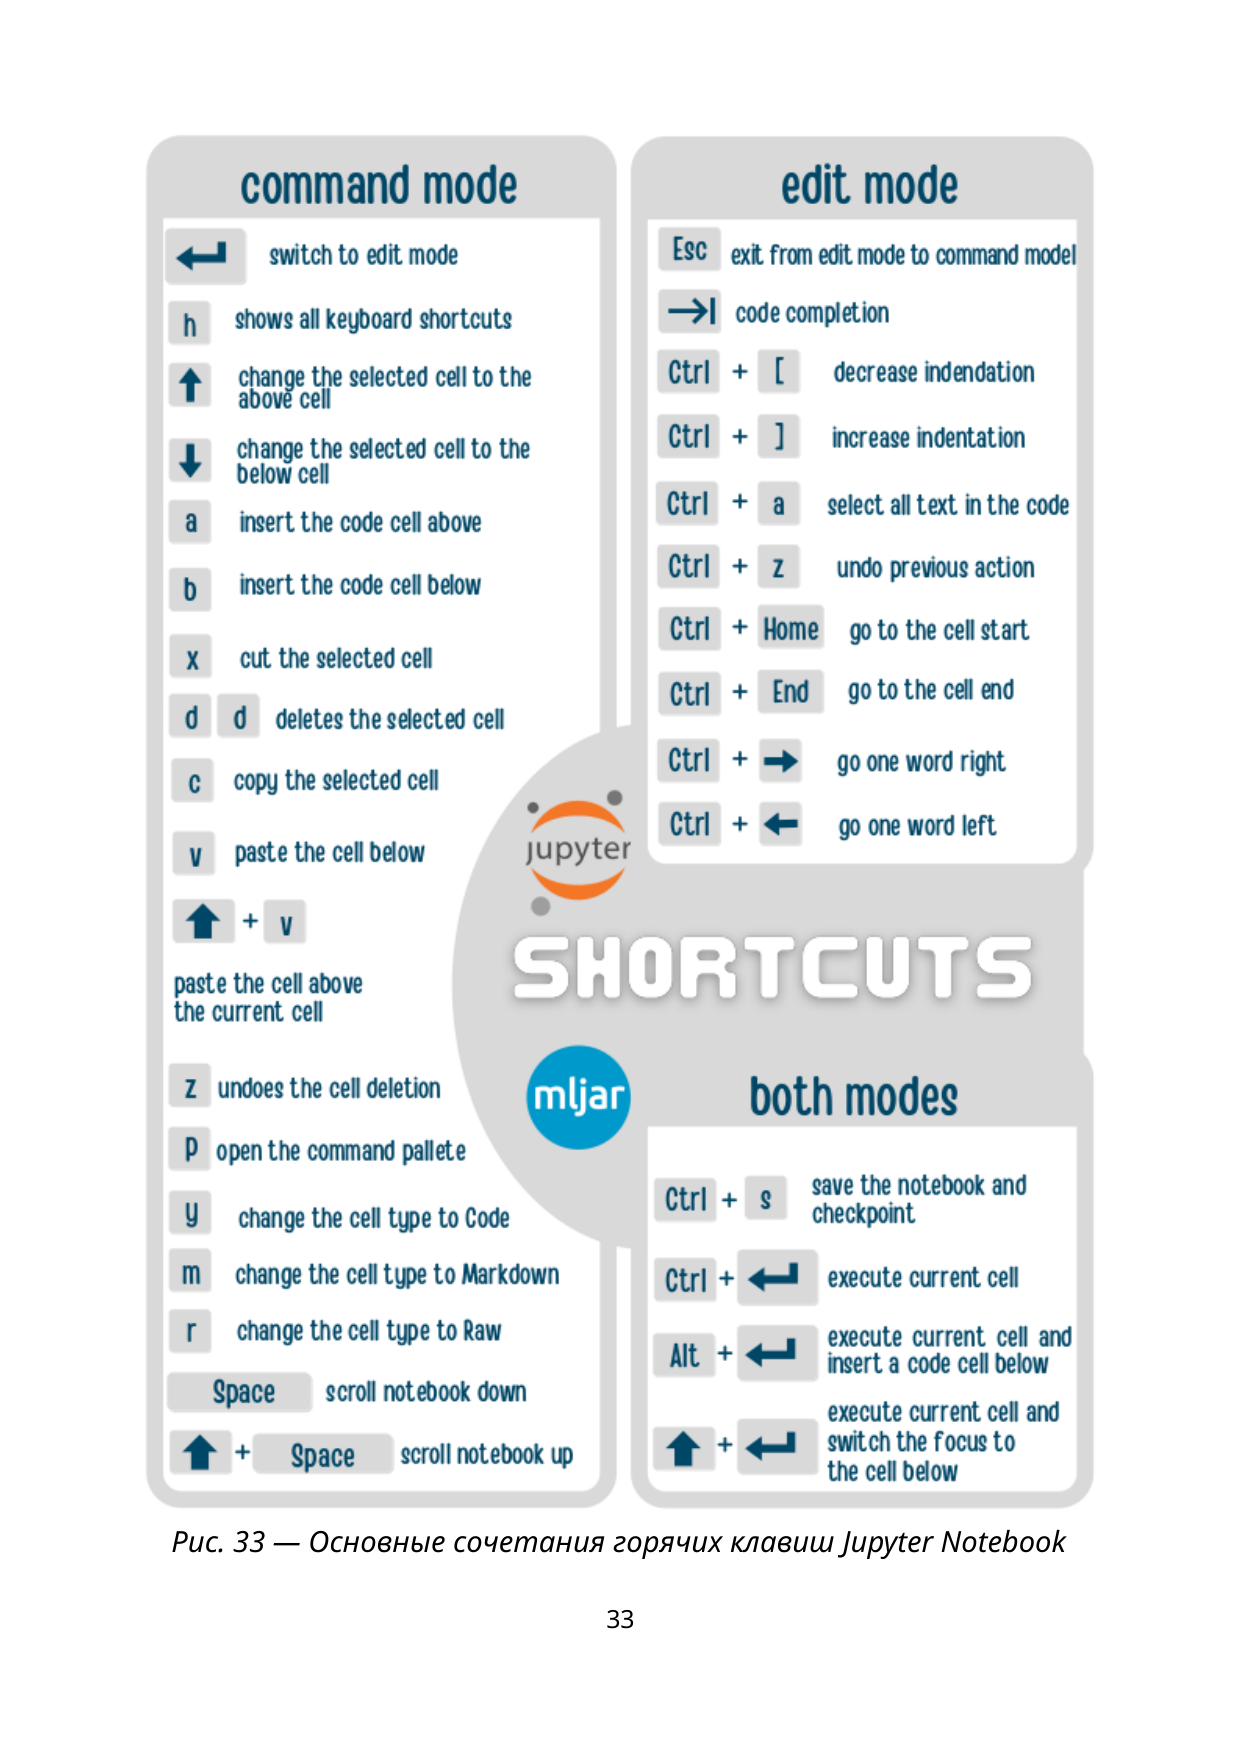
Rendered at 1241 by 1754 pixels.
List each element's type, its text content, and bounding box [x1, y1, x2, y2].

text Рис. 33 — Основные сочетания горячих клавиш Jupyter Notebook [118, 118, 1122, 1561]
picture [126, 118, 1114, 1522]
